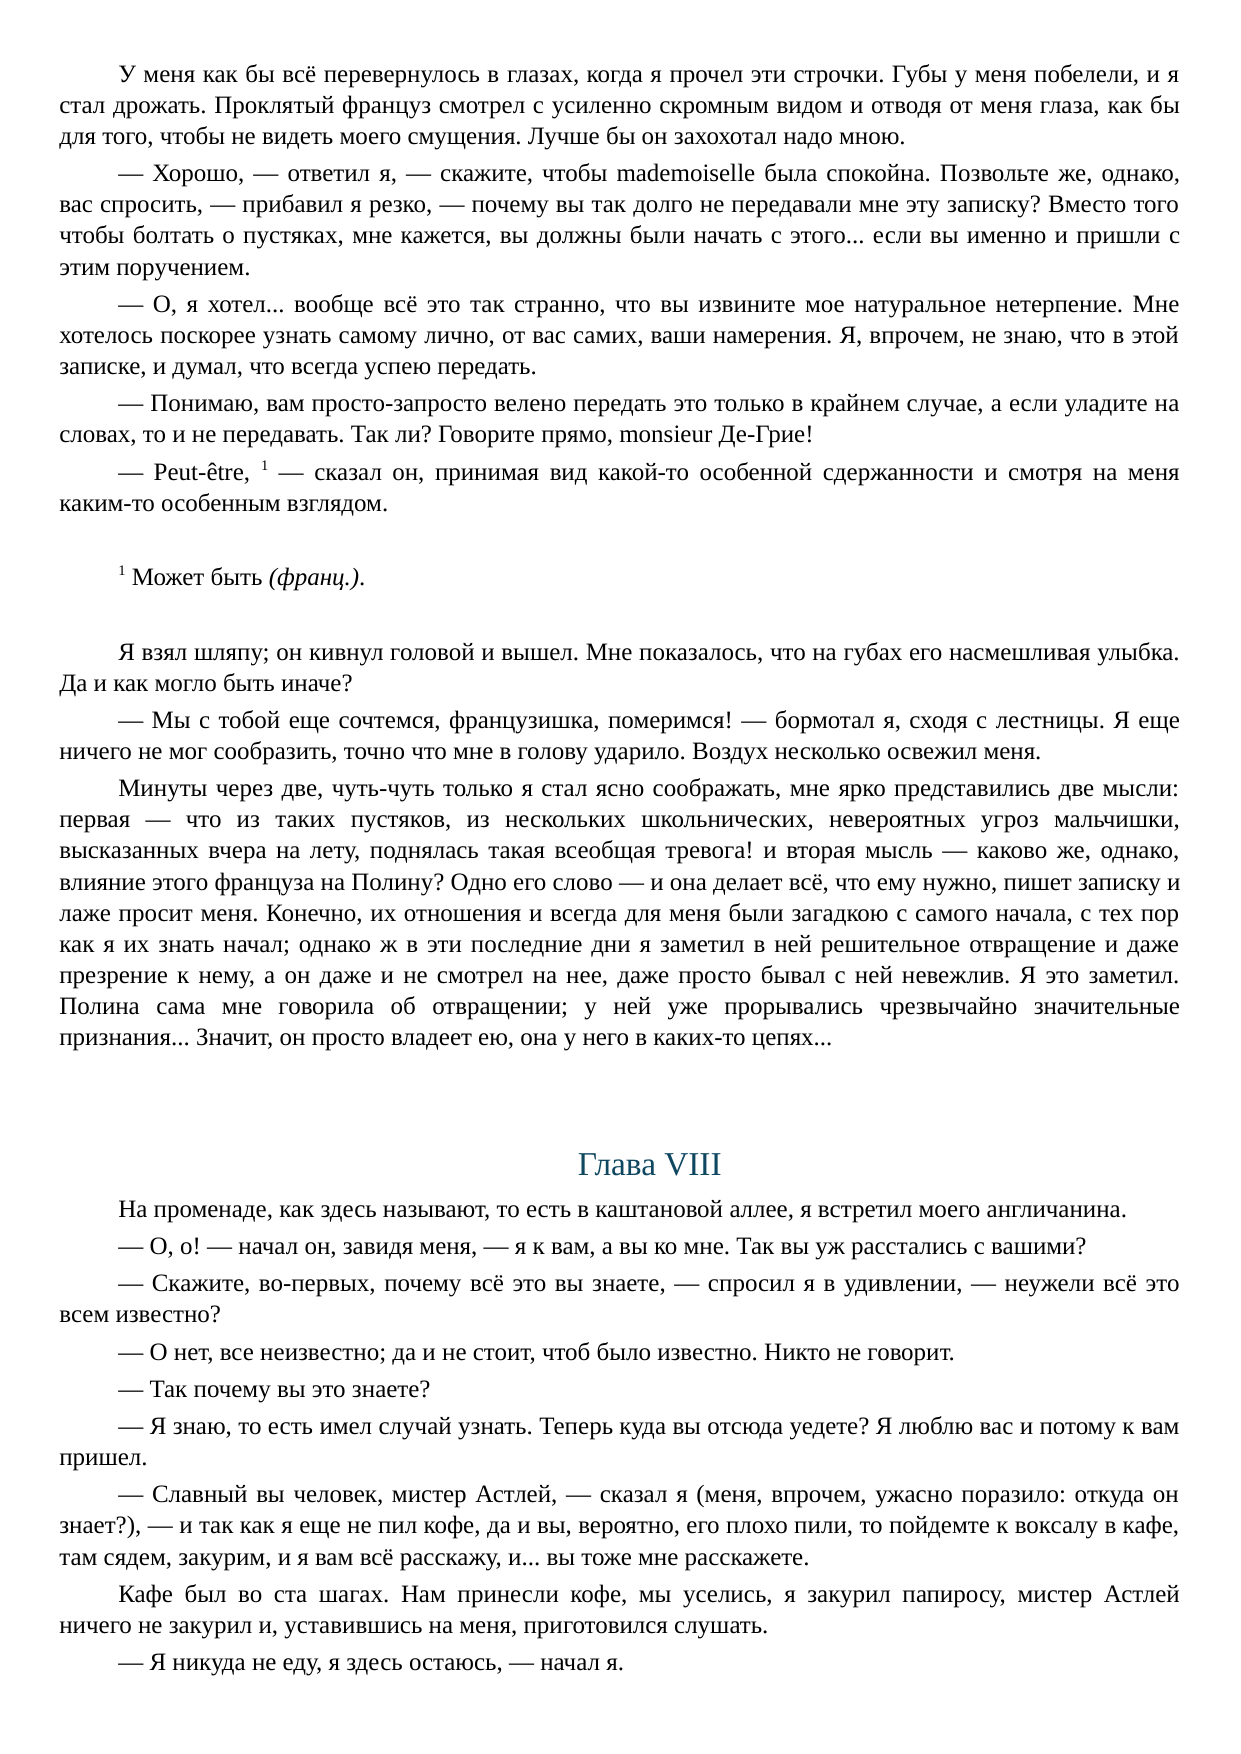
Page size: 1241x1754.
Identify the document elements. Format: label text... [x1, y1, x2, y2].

text — О, о! — начал он, завидя меня, — я к вам, а вы ко мне. Так вы уж расстались с вашими? [59, 1231, 1181, 1260]
text — Мы с тобой еще сочтемся, французишка, померимся! — бормотал я, сходя с лестницы. Я еще ничего не мог сообразить, точно что мне в голову ударило. Воздух несколько освежил меня. [59, 705, 1181, 765]
text — Так почему вы это знаете? [59, 1374, 1181, 1403]
text Минуты через две, чуть-чуть только я стал ясно соображать, мне ярко представились две мысли: первая — что из таких пустяков, из нескольких школьнических, невероятных угроз мальчишки, высказанных вчера на лету, поднялась такая всеобщая тревога! и вторая мысль — каково же, однако, влияние этого француза на Полину? Одно его слово — и она делает всё, что ему нужно, пишет записку и лаже просит меня. Конечно, их отношения и всегда для меня были загадкою с самого начала, с тех пор как я их знать начал; однако ж в эти последние дни я заметил в ней решительное отвращение и даже презрение к нему, а он даже и не смотрел на нее, даже просто бывал с ней невежлив. Я это заметил. Полина сама мне говорила об отвращении; у ней уже прорывались чрезвычайно значительные признания... Значит, он просто владеет ею, она у него в каких-то цепях... [59, 773, 1181, 1051]
text Кафе был во ста шагах. Нам принесли кофе, мы уселись, я закурил папиросу, мистер Астлей ничего не закурил и, уставившись на меня, приготовился слушать. [59, 1579, 1181, 1639]
text — Славный вы человек, мистер Астлей, — сказал я (меня, впрочем, ужасно поразило: откуда он знает?), — и так как я еще не пил кофе, да и вы, вероятно, его плохо пили, то пойдемте к воксалу в кафе, там сядем, закурим, и я вам всё расскажу, и... вы тоже мне расскажете. [59, 1479, 1181, 1570]
text — О нет, все неизвестно; да и не стоит, чтоб было известно. Никто не говорит. [59, 1337, 1181, 1365]
text — Я никуда не еду, я здесь остаюсь, — начал я. [59, 1647, 1181, 1676]
text — Peut-être, 1 — сказал он, принимая вид какой-то особенной сдержанности и смотря на меня каким-то особенным взглядом. [59, 457, 1181, 516]
text — Я знаю, то есть имел случай узнать. Теперь куда вы отсюда уедете? Я люблю вас и потому к вам пришел. [59, 1411, 1181, 1471]
text 1 Может быть (франц.). [59, 562, 1181, 591]
text Я взял шляпу; он кивнул головой и вышел. Мне показалось, что на губах его насмешливая улыбка. Да и как могло быть иначе? [59, 637, 1181, 697]
text — Понимаю, вам просто-запросто велено передать это только в крайнем случае, а если уладите на словах, то и не передавать. Так ли? Говорите прямо, monsieur Де-Грие! [59, 388, 1181, 448]
text У меня как бы всё перевернулось в глазах, когда я прочел эти строчки. Губы у меня побелели, и я стал дрожать. Проклятый француз смотрел с усиленно скромным видом и отводя от меня глаза, как бы для того, чтобы не видеть моего смущения. Лучше бы он захохотал надо мною. [59, 59, 1181, 150]
text — Хорошо, — ответил я, — скажите, чтобы mademoiselle была спокойна. Позвольте же, однако, вас спросить, — прибавил я резко, — почему вы так долго не передавали мне эту записку? Вместо того чтобы болтать о пустяках, мне кажется, вы должны были начать с этого... если вы именно и пришли с этим поручением. [59, 158, 1181, 280]
text На променаде, как здесь называют, то есть в каштановой аллее, я встретил моего англичанина. [59, 1194, 1181, 1222]
text — Скажите, во-первых, почему всё это вы знаете, — спросил я в удивлении, — неужели всё это всем известно? [59, 1268, 1181, 1328]
subtitle Глава VIII [59, 1144, 1181, 1182]
text — О, я хотел... вообще всё это так странно, что вы извините мое натуральное нетерпение. Мне хотелось поскорее узнать самому лично, от вас самих, ваши намерения. Я, впрочем, не знаю, что в этой записке, и думал, что всегда успею передать. [59, 289, 1181, 380]
